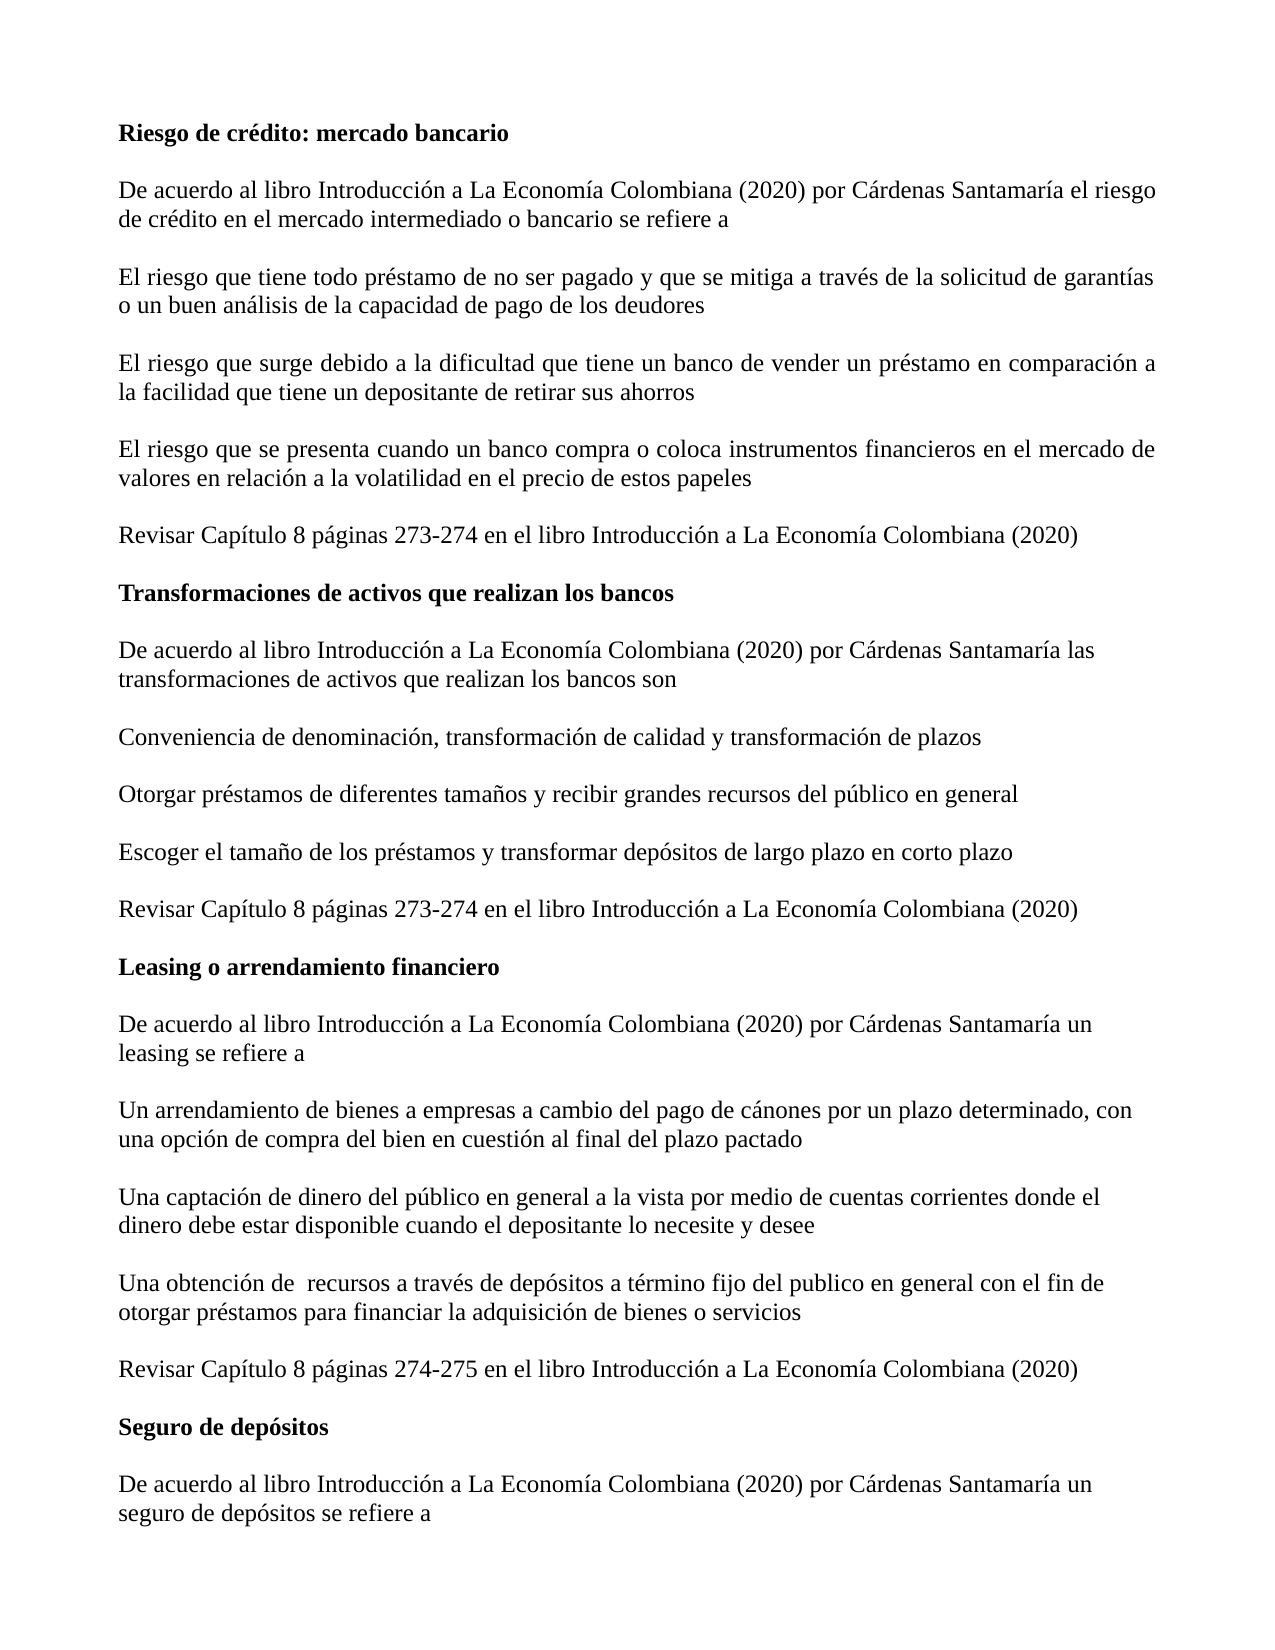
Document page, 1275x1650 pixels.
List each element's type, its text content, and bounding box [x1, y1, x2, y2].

text Un arrendamiento de bienes a empresas a cambio del pago de cánones por un plazo determinado, con una opción de compra del bien en cuestión al final del plazo pactado [118, 1096, 1157, 1153]
text Revisar Capítulo 8 páginas 273-274 en el libro Introducción a La Economía Colombiana (2020) [118, 521, 1157, 549]
text Una captación de dinero del público en general a la vista por medio de cuentas corrientes donde el dinero debe estar disponible cuando el depositante lo necesite y desee [118, 1182, 1157, 1239]
text El riesgo que se presenta cuando un banco compra o coloca instrumentos financieros en el mercado de valores en relación a la volatilidad en el precio de estos papeles [118, 434, 1157, 492]
text Seguro de depósitos [118, 1412, 1157, 1441]
text Conveniencia de denominación, transformación de calidad y transformación de plazos [118, 722, 1157, 751]
text Una obtención de recursos a través de depósitos a término fijo del publico en general con el fin de otorgar préstamos para financiar la adquisición de bienes o servicios [118, 1268, 1157, 1326]
text Leasing o arrendamiento financiero [118, 952, 1157, 981]
text Escoger el tamaño de los préstamos y transformar depósitos de largo plazo en corto plazo [118, 837, 1157, 866]
text Revisar Capítulo 8 páginas 273-274 en el libro Introducción a La Economía Colombiana (2020) [118, 894, 1157, 923]
text Otorgar préstamos de diferentes tamaños y recibir grandes recursos del público en general [118, 779, 1157, 808]
text Transformaciones de activos que realizan los bancos [118, 578, 1157, 607]
text De acuerdo al libro Introducción a La Economía Colombiana (2020) por Cárdenas Santamaría un seguro de depósitos se refiere a [118, 1469, 1157, 1527]
text El riesgo que tiene todo préstamo de no ser pagado y que se mitiga a través de la solicitud de garantías o un buen análisis de la capacidad de pago de los deudores [118, 262, 1157, 319]
text El riesgo que surge debido a la dificultad que tiene un banco de vender un préstamo en comparación a la facilidad que tiene un depositante de retirar sus ahorros [118, 348, 1157, 406]
text De acuerdo al libro Introducción a La Economía Colombiana (2020) por Cárdenas Santamaría las transformaciones de activos que realizan los bancos son [118, 636, 1157, 693]
text Riesgo de crédito: mercado bancario [118, 118, 1157, 147]
text De acuerdo al libro Introducción a La Economía Colombiana (2020) por Cárdenas Santamaría el riesgo de crédito en el mercado intermediado o bancario se refiere a [118, 176, 1157, 233]
text De acuerdo al libro Introducción a La Economía Colombiana (2020) por Cárdenas Santamaría un leasing se refiere a [118, 1009, 1157, 1067]
text Revisar Capítulo 8 páginas 274-275 en el libro Introducción a La Economía Colombiana (2020) [118, 1354, 1157, 1383]
